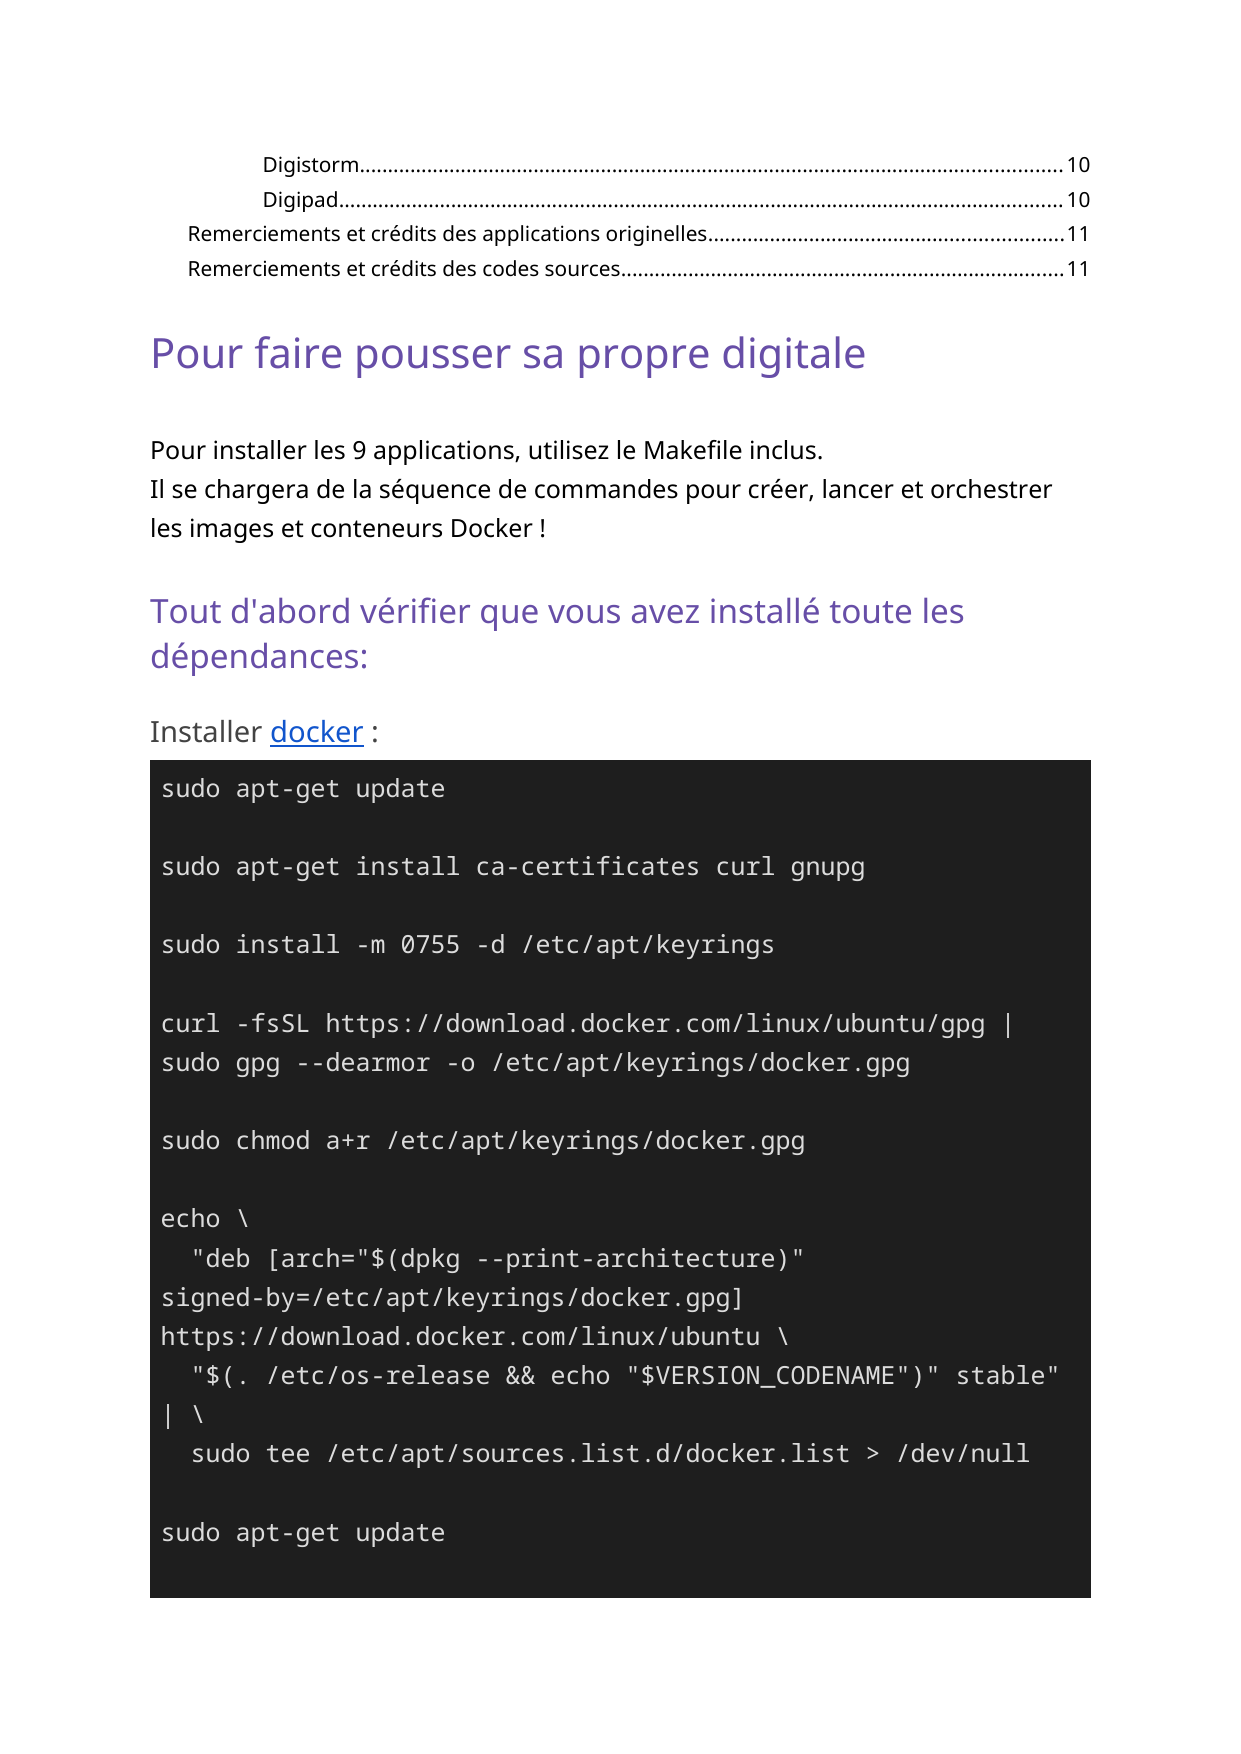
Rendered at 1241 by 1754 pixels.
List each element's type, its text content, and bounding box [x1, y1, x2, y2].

table_header sudo apt-get update sudo apt-get install ca-certificates curl gnupg sudo install -m 0755 -d /etc/apt/keyrings curl -fsSL https://download.docker.com/linux/ubuntu/gpg | sudo gpg --dearmor -o /etc/apt/keyrings/docker.gpg sudo chmod a+r /etc/apt/keyrings/docker.gpg echo \ "deb [arch="$(dpkg --print-architecture)" signed-by=/etc/apt/keyrings/docker.gpg] https://download.docker.com/linux/ubuntu \ "$(. /etc/os-release && echo "$VERSION_CODENAME")" stable" | \ sudo tee /etc/apt/sources.list.d/docker.list > /dev/null sudo apt-get update [150, 760, 1091, 1598]
text Remerciements et crédits des codes sources 11 [187, 254, 1090, 282]
text Pour installer les 9 applications, utilisez le Makefile inclus. [150, 433, 1090, 467]
text Remerciements et crédits des applications originelles 11 [187, 219, 1090, 248]
subtitle Installer docker : [150, 712, 1090, 751]
text Il se chargera de la séquence de commandes pour créer, lancer et orchestrer les images et conteneurs Docker ! [150, 472, 1090, 545]
text Digistorm 10 [262, 150, 1090, 178]
subtitle Tout d'abord vérifier que vous avez installé toute les dépendances: [150, 588, 1090, 678]
text Digipad 10 [262, 185, 1090, 213]
subtitle Pour faire pousser sa propre digitale [150, 324, 1090, 381]
